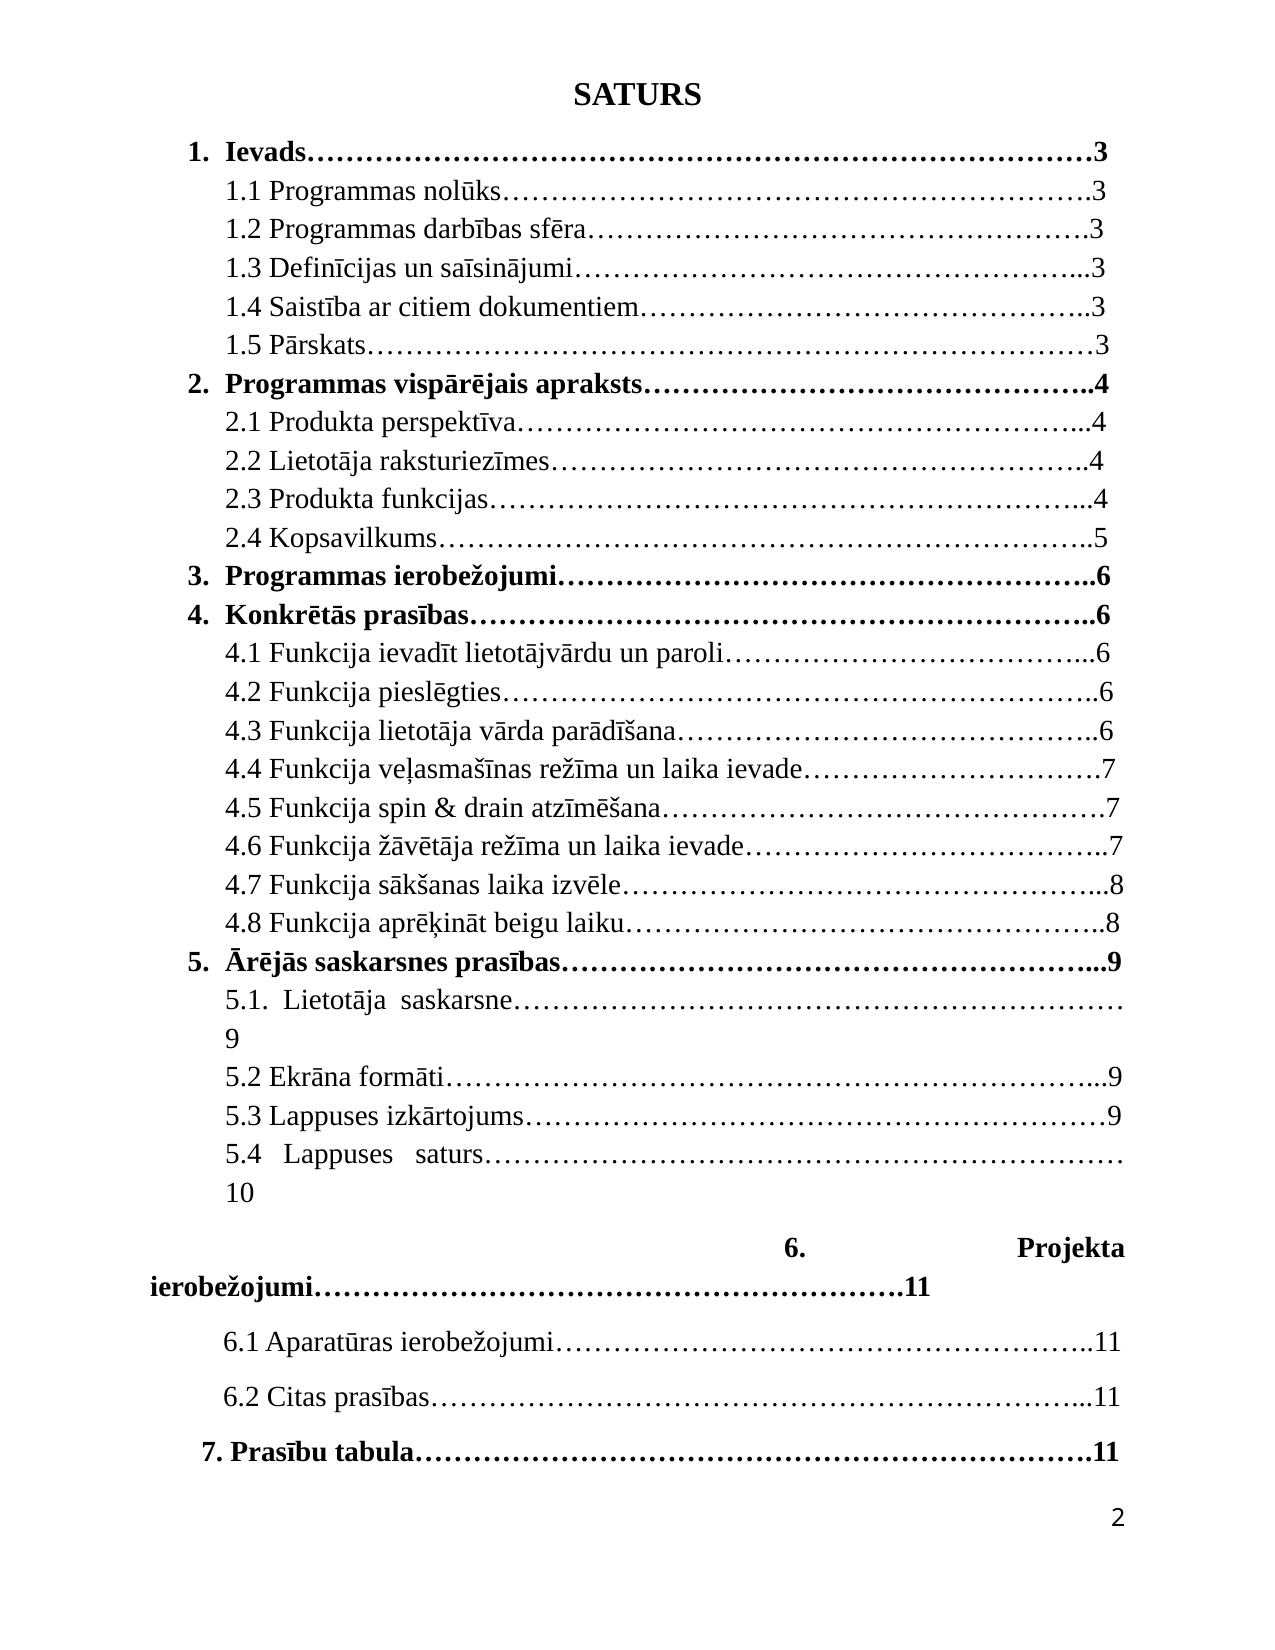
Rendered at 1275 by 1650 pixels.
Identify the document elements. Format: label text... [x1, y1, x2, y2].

list Funkcija aprēķināt beigu laiku…………………………………………..8 [225, 905, 1125, 939]
text 6.2 Citas prasības…………………………………………………………...11 [150, 1379, 1125, 1413]
list Programmas ierobežojumi………………………………………………..6 [187, 558, 1125, 592]
list Kopsavilkums…………………………………………………………..5 [225, 520, 1125, 553]
list Programmas nolūks…………………………………………………….3 [225, 173, 1125, 207]
list Produkta funkcijas……………………………………………………...4 [225, 481, 1125, 515]
list Definīcijas un saīsinājumi……………………………………………...3 [225, 250, 1125, 284]
list Saistība ar citiem dokumentiem………………………………………..3 [225, 289, 1125, 322]
list Programmas darbības sfēra…………………………………………….3 [225, 212, 1125, 245]
text 7. Prasību tabula…………………………………………………………….11 [150, 1434, 1125, 1468]
list Ārējās saskarsnes prasības………………………………………………...9 [187, 944, 1125, 977]
list 5.2 Ekrāna formāti…………………………………………………………...9 [225, 1059, 1125, 1093]
list 5.3 Lappuses izkārtojums……………………………………………………9 [225, 1098, 1125, 1132]
list Funkcija ievadīt lietotājvārdu un paroli………………………………...6 [225, 636, 1125, 669]
list Ievads………………………………………………………………………3 [187, 134, 1125, 168]
list Funkcija žāvētāja režīma un laika ievade………………………………..7 [225, 828, 1125, 862]
list Funkcija veļasmašīnas režīma un laika ievade………………………….7 [225, 751, 1125, 785]
text 6.1 Aparatūras ierobežojumi………………………………………………..11 [150, 1324, 1125, 1358]
text 6. Projekta ierobežojumi…………………………………………………….11 [150, 1230, 1125, 1302]
list Funkcija pieslēgties……………………………………………………..6 [225, 674, 1125, 708]
text SATURS [150, 74, 1125, 112]
list Programmas vispārējais apraksts………………………………………..4 [187, 366, 1125, 399]
list Funkcija sākšanas laika izvēle…………………………………………...8 [225, 867, 1125, 900]
list Produkta perspektīva…………………………………………………...4 [225, 404, 1125, 438]
list 5.4 Lappuses saturs…………………………………………………………10 [225, 1137, 1125, 1209]
list Pārskats…………………………………………………………………3 [225, 327, 1125, 361]
list 5.1. Lietotāja saskarsne………………………………………………………9 [225, 982, 1125, 1054]
list Funkcija lietotāja vārda parādīšana……………………………………..6 [225, 713, 1125, 746]
list Konkrētās prasības………………………………………………………..6 [187, 597, 1125, 631]
list Funkcija spin & drain atzīmēšana……………………………………….7 [225, 790, 1125, 823]
list Lietotāja raksturiezīmes………………………………………………..4 [225, 443, 1125, 476]
